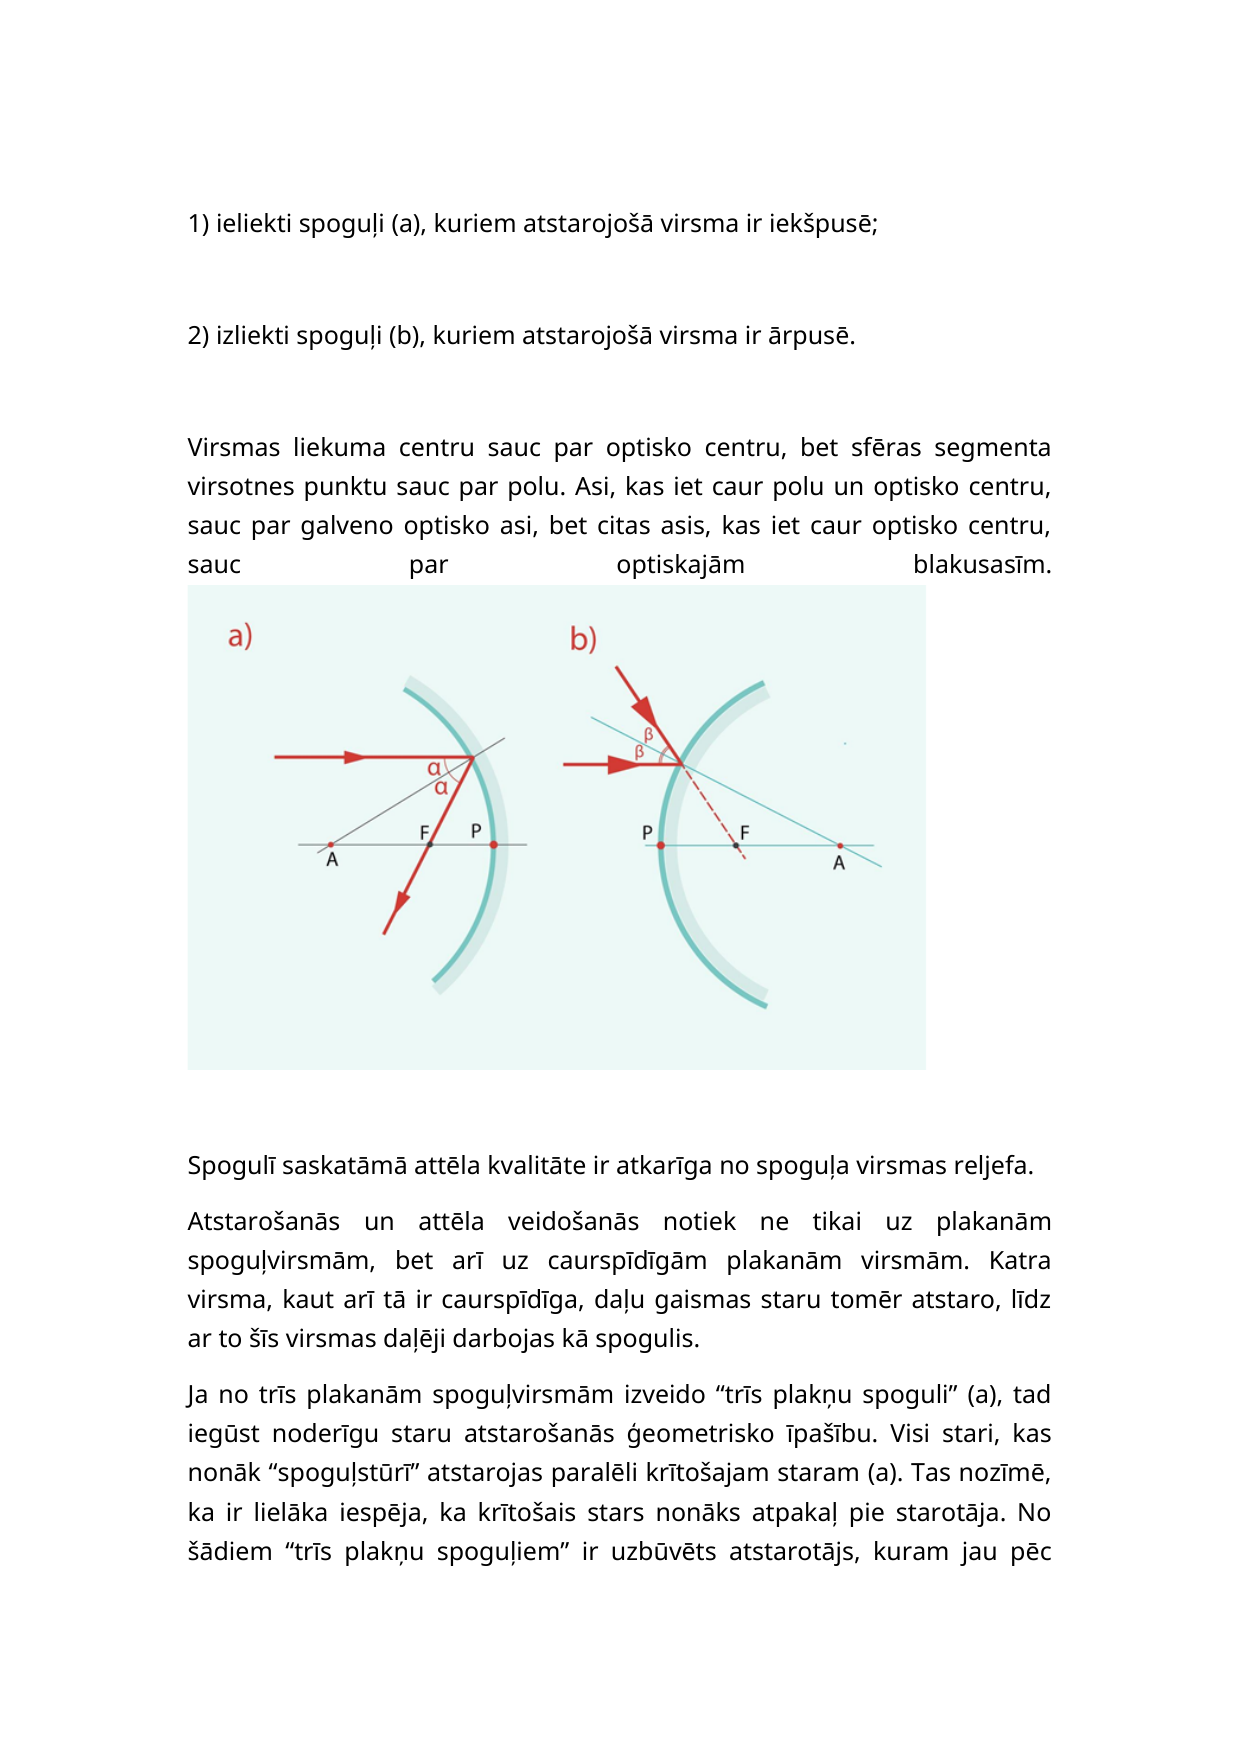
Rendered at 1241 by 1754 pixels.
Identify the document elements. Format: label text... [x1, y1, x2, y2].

text Ja no trīs plakanām spoguļvirsmām izveido “trīs plakņu spoguli” (a), tad iegūst noderīgu staru atstarošanās ģeometrisko īpašību. Visi stari, kas nonāk “spoguļstūrī” atstarojas paralēli krītošajam staram (a). Tas nozīmē, ka ir lielāka iespēja, ka krītošais stars nonāks atpakaļ pie starotāja. No šādiem “trīs plakņu spoguļiem” ir uzbūvēts atstarotājs, kuram jau pēc [187, 1377, 1053, 1567]
text Spogulī saskatāmā attēla kvalitāte ir atkarīga no spoguļa virsmas reljefa. [187, 1148, 1053, 1182]
text Atstarošanās un attēla veidošanās notiek ne tikai uz plakanām spoguļvirsmām, bet arī uz caurspīdīgām plakanām virsmām. Katra virsma, kaut arī tā ir caurspīdīga, daļu gaismas staru tomēr atstaro, līdz ar to šīs virsmas daļēji darbojas kā spogulis. [187, 1203, 1053, 1355]
text Virsmas liekuma centru sauc par optisko centru, bet sfēras segmenta virsotnes punktu sauc par polu. Asi, kas iet caur polu un optisko centru, sauc par galveno optisko asi, bet citas asis, kas iet caur optisko centru, sauc par optiskajām blakusasīm. [187, 429, 1053, 1070]
text 1) ieliekti spoguļi (a), kuriem atstarojošā virsma ir iekšpusē; [187, 206, 1053, 240]
text 2) izliekti spoguļi (b), kuriem atstarojošā virsma ir ārpusē. [187, 317, 1053, 352]
